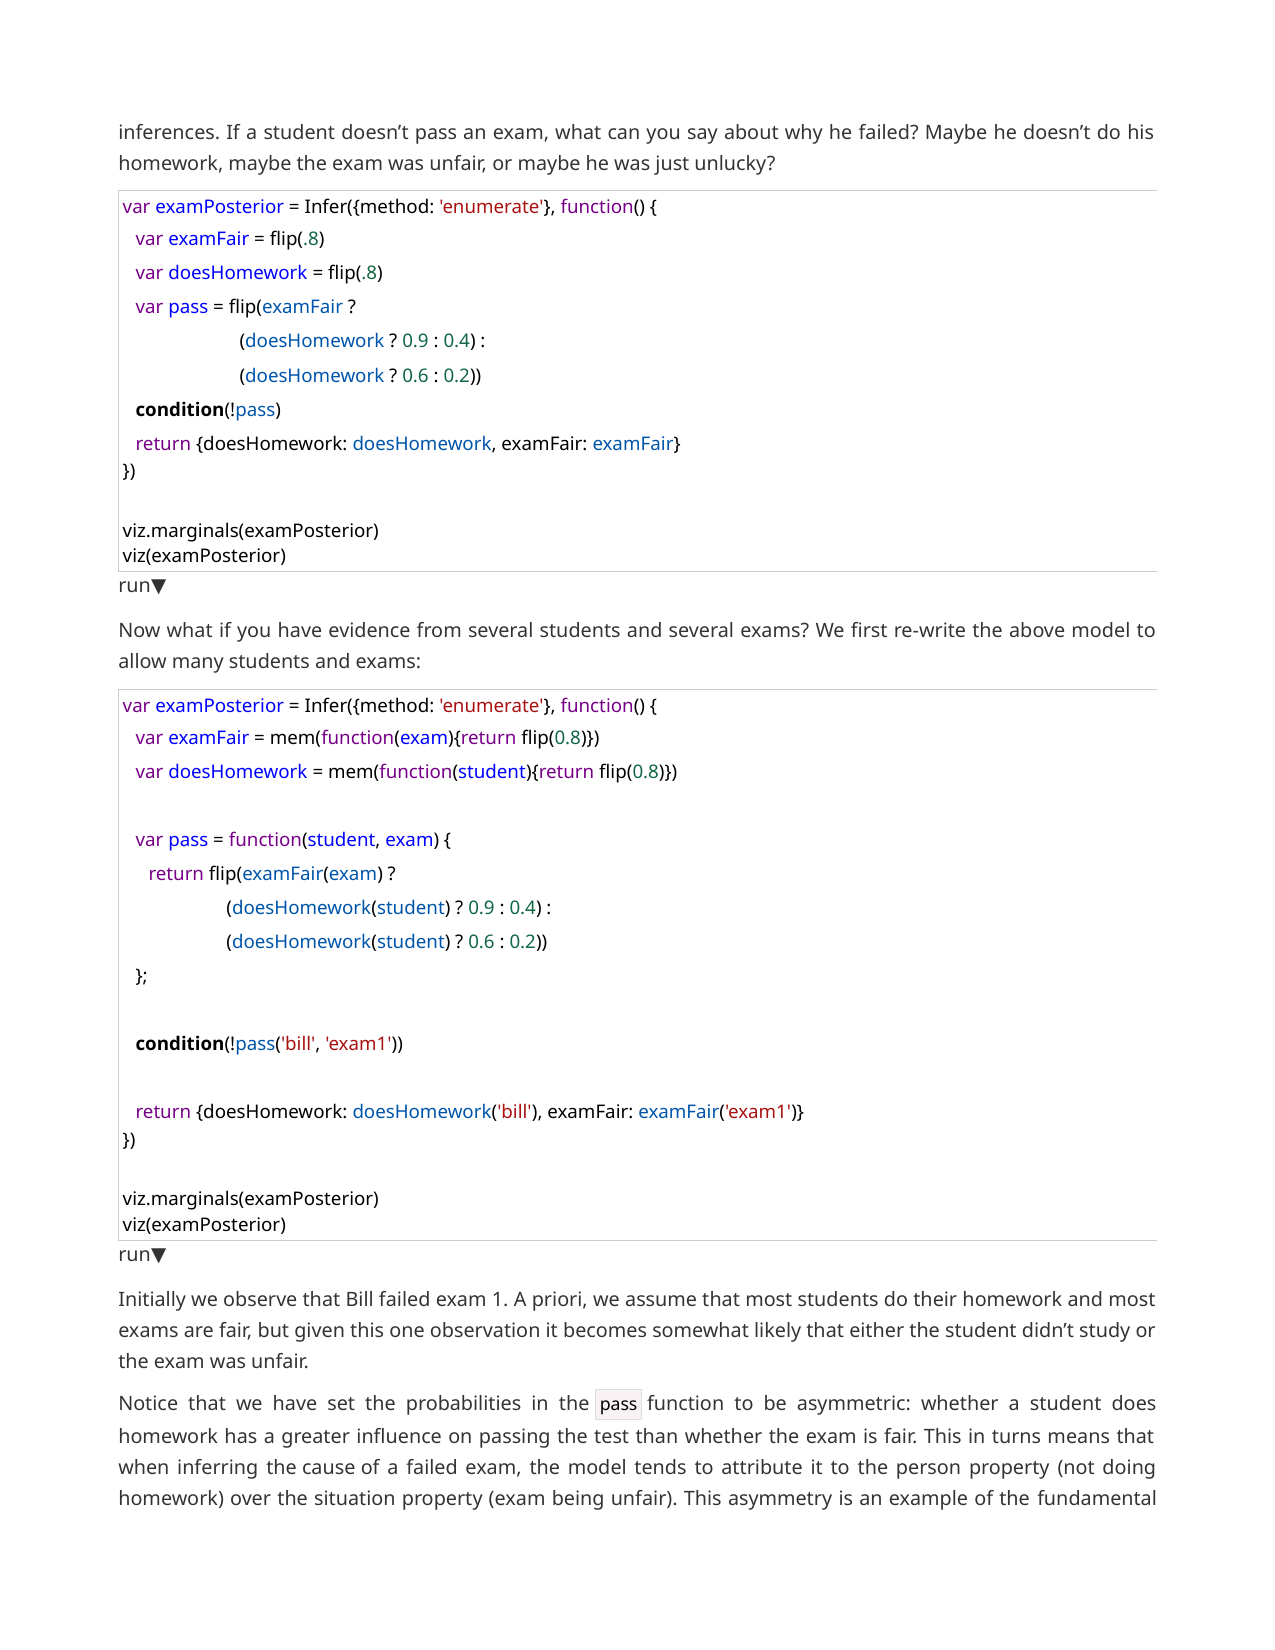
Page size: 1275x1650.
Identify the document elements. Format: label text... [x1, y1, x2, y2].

text }) [119, 1123, 1157, 1149]
text var examPosterior = Infer({method: 'enumerate'}, function() { [119, 690, 1157, 714]
text ​ [119, 480, 1157, 514]
text Notice that we have set the probabilities in the pass function to be asymmetric: whether a student does homework has a greater influence on passing the test than whether the exam is fair. This in turns means that when inferring the cause of a failed exam, the model tends to attribute it to the person property (not doing homework) over the situation property (exam being unfair). This asymmetry is an example of the fundamental [118, 1388, 1157, 1512]
text viz.marginals(examPosterior) [119, 514, 1157, 539]
text var examFair = mem(function(exam){return flip(0.8)}) [119, 714, 1157, 748]
text (doesHomework(student) ? 0.9 : 0.4) : [119, 885, 1157, 919]
text condition(!pass('bill', 'exam1')) [119, 1021, 1157, 1055]
text (doesHomework ? 0.9 : 0.4) : [119, 318, 1157, 352]
text var doesHomework = mem(function(student){return flip(0.8)}) [119, 748, 1157, 782]
text ​ [119, 782, 1157, 817]
text viz.marginals(examPosterior) [119, 1183, 1157, 1208]
text (doesHomework ? 0.6 : 0.2)) [119, 352, 1157, 386]
text ​ [119, 1055, 1157, 1089]
text }; [119, 953, 1157, 987]
text viz(examPosterior) [119, 539, 1157, 571]
text return {doesHomework: doesHomework, examFair: examFair} [119, 420, 1157, 454]
text ​ [119, 1149, 1157, 1183]
text var pass = flip(examFair ? [119, 284, 1157, 318]
text var pass = function(student, exam) { [119, 817, 1157, 851]
text return flip(examFair(exam) ? [119, 851, 1157, 885]
text var examFair = flip(.8) [119, 216, 1157, 250]
text run▼ [118, 1241, 1157, 1267]
text ​ [119, 987, 1157, 1021]
text return {doesHomework: doesHomework('bill'), examFair: examFair('exam1')} [119, 1089, 1157, 1123]
text (doesHomework(student) ? 0.6 : 0.2)) [119, 919, 1157, 953]
text var examPosterior = Infer({method: 'enumerate'}, function() { [119, 191, 1157, 216]
text Now what if you have evidence from several students and several exams? We first re-write the above model to allow many students and exams: [118, 617, 1157, 674]
text var doesHomework = flip(.8) [119, 250, 1157, 284]
text condition(!pass) [119, 386, 1157, 420]
text run▼ [118, 572, 1157, 598]
text }) [119, 454, 1157, 480]
text Initially we observe that Bill failed exam 1. A priori, we assume that most students do their homework and most exams are fair, but given this one observation it becomes somewhat likely that either the student didn’t study or the exam was unfair. [118, 1285, 1157, 1374]
text inferences. If a student doesn’t pass an exam, what can you say about why he failed? Maybe he doesn’t do his homework, maybe the exam was unfair, or maybe he was just unlucky? [118, 118, 1157, 176]
text viz(examPosterior) [119, 1208, 1157, 1240]
